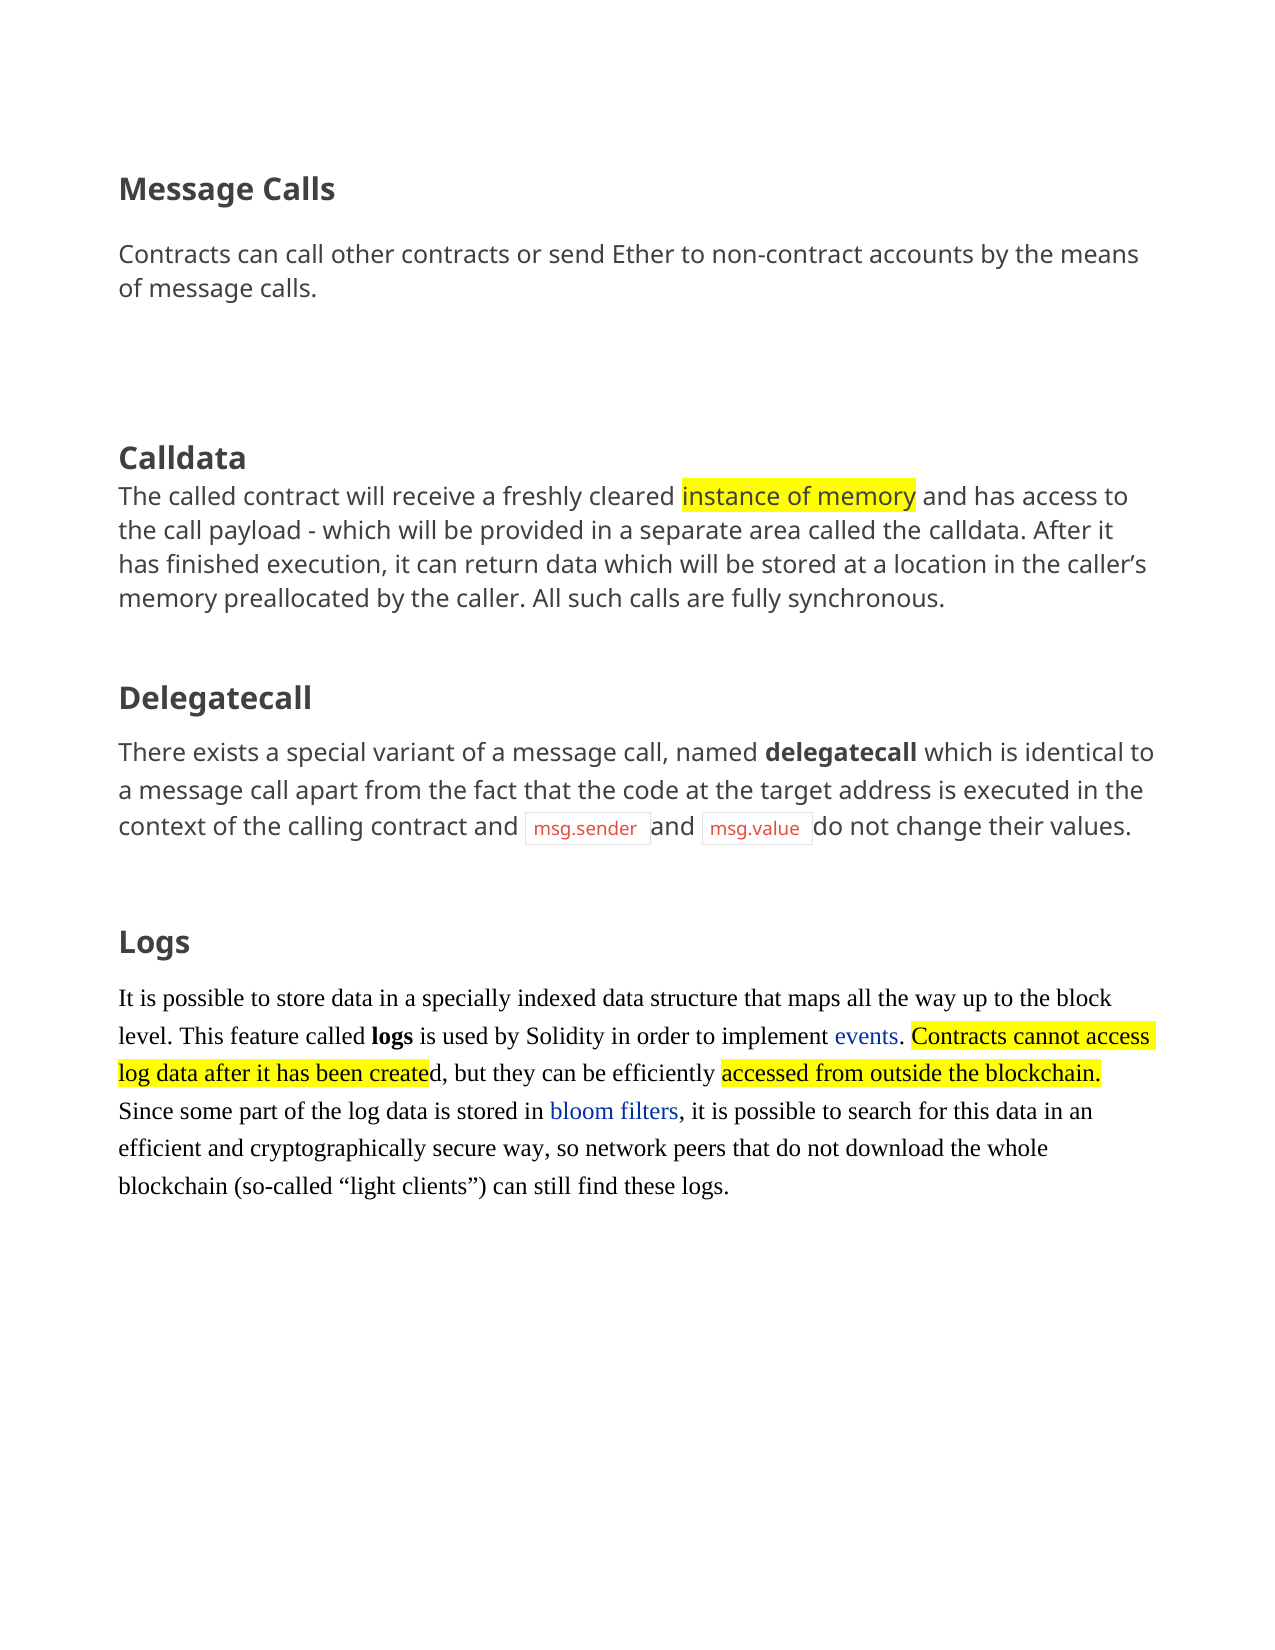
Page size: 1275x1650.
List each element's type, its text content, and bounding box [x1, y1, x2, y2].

text Calldata [118, 436, 1157, 478]
subtitle Message Calls [118, 167, 1157, 209]
text The called contract will receive a freshly cleared instance of memory and has access to the call payload - which will be provided in a separate area called the calldata. After it has finished execution, it can return data which will be stored at a location in the caller’s memory preallocated by the caller. All such calls are fully synchronous. [118, 478, 1157, 614]
text It is possible to store data in a specially indexed data structure that maps all the way up to the block level. This feature called logs is used by Solidity in order to implement events. Contracts cannot access log data after it has been created, but they can be efficiently accessed from outside the blockchain. Since some part of the log data is stored in bloom filters, it is possible to search for this data in an efficient and cryptographically secure way, so network peers that do not download the whole blockchain (so-called “light clients”) can still find these logs. [118, 975, 1157, 1200]
subtitle Delegatecall [118, 676, 1157, 719]
subtitle Logs [118, 920, 1157, 962]
text There exists a special variant of a message call, named delegatecall which is identical to a message call apart from the fact that the code at the target address is executed in the context of the calling contract and msg.sender and msg.value do not change their values. [118, 731, 1157, 844]
subtitle Contracts can call other contracts or send Ether to non-contract accounts by the means of message calls. [118, 236, 1157, 304]
